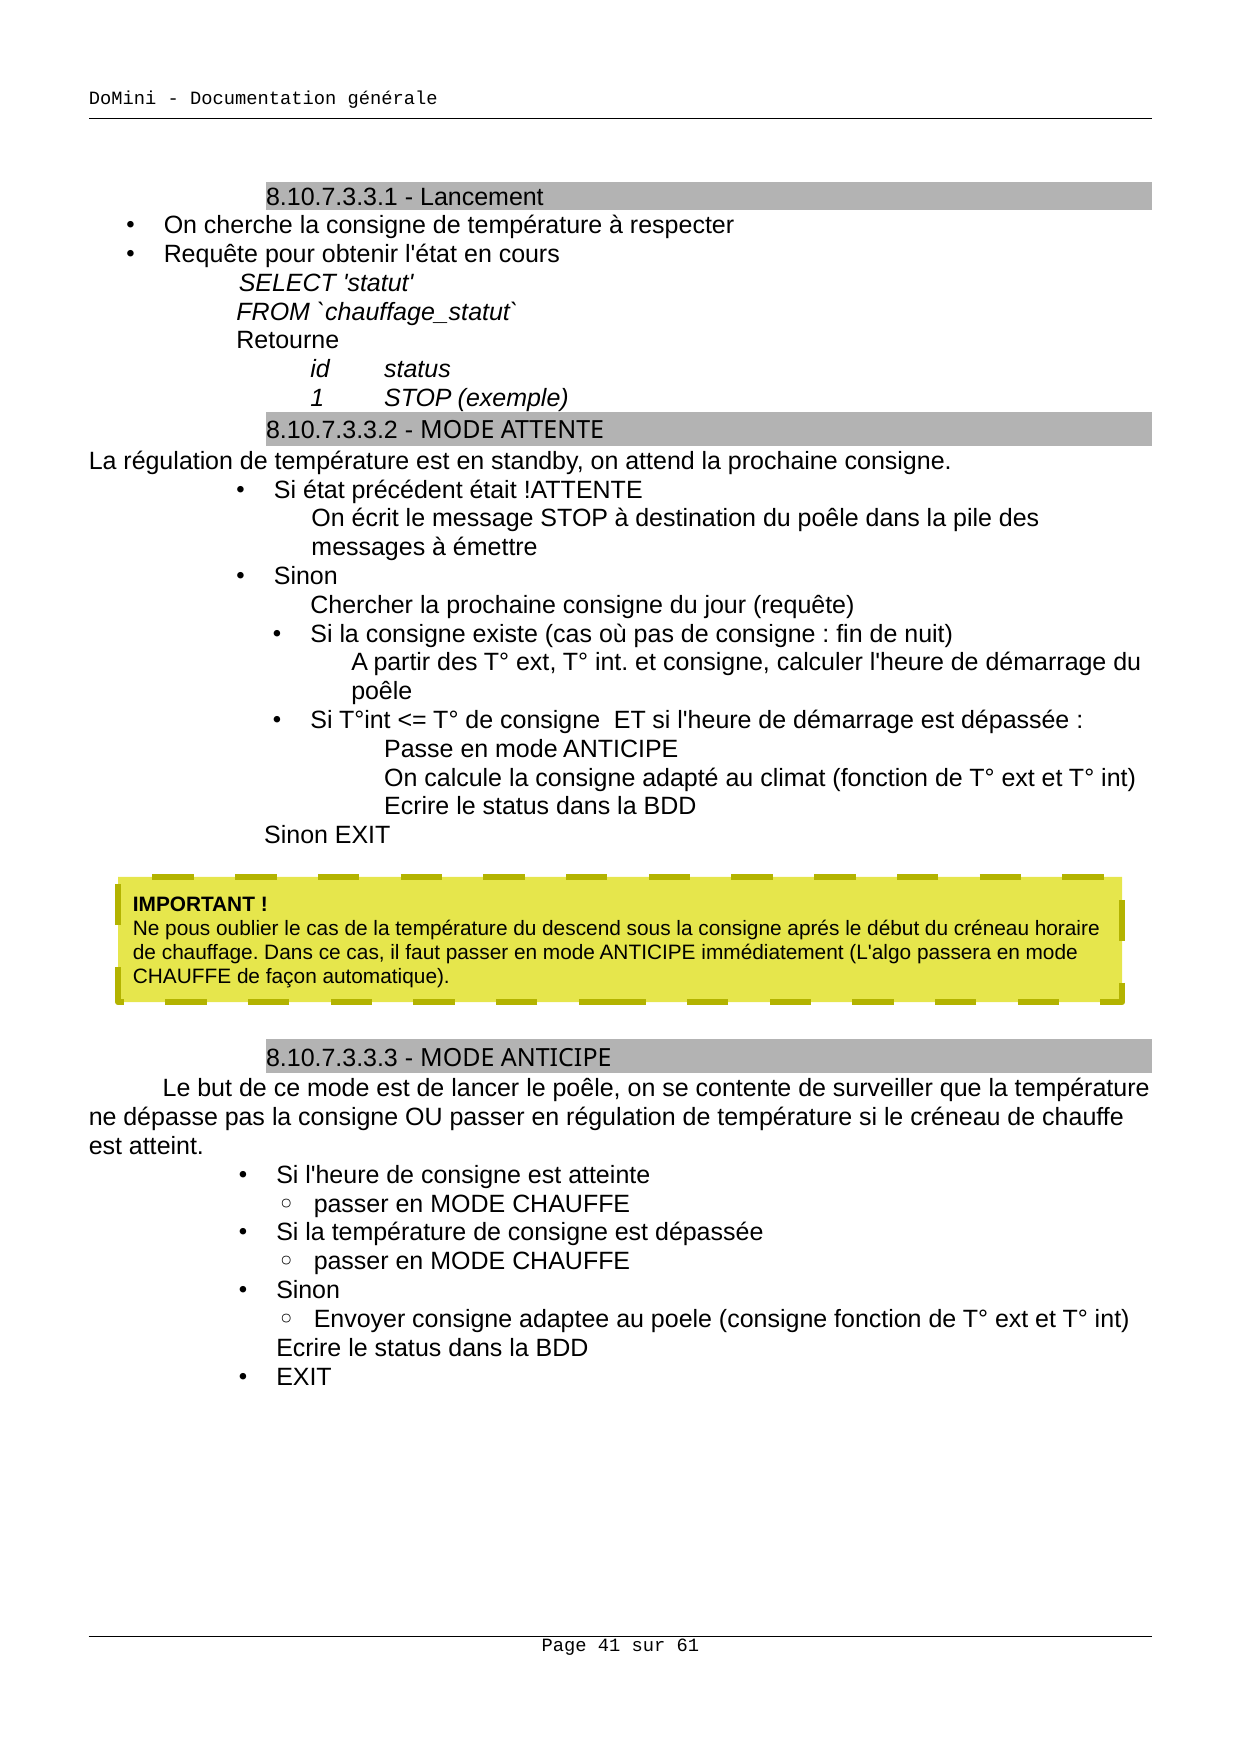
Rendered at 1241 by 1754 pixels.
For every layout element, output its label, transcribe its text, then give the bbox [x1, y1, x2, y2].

list EXIT [238, 1362, 1152, 1390]
list Ecrire le status dans la BDD [238, 1333, 1152, 1362]
list passer en MODE CHAUFFE [276, 1188, 1152, 1217]
list Requête pour obtenir l'état en cours [126, 239, 1152, 268]
text Passe en mode ANTICIPE [88, 734, 1152, 762]
text Chercher la prochaine consigne du jour (requête) [88, 590, 1152, 618]
list A partir des T° ext, T° int. et consigne, calculer l'heure de démarrage du poêle [313, 647, 1152, 705]
list Si état précédent était !ATTENTE [236, 474, 1152, 503]
list Envoyer consigne adaptee au poele (consigne fonction de T° ext et T° int) [276, 1304, 1152, 1333]
list Si l'heure de consigne est atteinte [238, 1160, 1152, 1188]
text id status [88, 354, 1152, 383]
text FROM `chauffage_statut` [88, 297, 1152, 326]
subtitle MODE ANTICIPE [266, 1039, 1152, 1073]
list passer en MODE CHAUFFE [276, 1246, 1152, 1275]
text 1 STOP (exemple) [88, 383, 1152, 412]
subtitle MODE ATTENTE [266, 412, 1152, 446]
list Si la consigne existe (cas où pas de consigne : fin de nuit) [273, 618, 1152, 647]
list Sinon [238, 1275, 1152, 1304]
text Sinon EXIT [88, 820, 1152, 849]
text La régulation de température est en standby, on attend la prochaine consigne. [88, 446, 1152, 474]
text Retourne [88, 326, 1152, 354]
list On écrit le message STOP à destination du poêle dans la pile des messages à émettre [274, 503, 1152, 561]
text Ecrire le status dans la BDD [88, 791, 1152, 820]
list Sinon [236, 561, 1152, 590]
list Si la température de consigne est dépassée [238, 1217, 1152, 1246]
list On cherche la consigne de température à respecter [126, 210, 1152, 239]
text On calcule la consigne adapté au climat (fonction de T° ext et T° int) [88, 762, 1152, 791]
subtitle Lancement [266, 182, 1152, 210]
list Si T°int <= T° de consigne ET si l'heure de démarrage est dépassée : [273, 705, 1152, 734]
text Le but de ce mode est de lancer le poêle, on se contente de surveiller que la température ne dépasse pas la consigne OU passer en régulation de température si le créneau de chauffe est atteint. [88, 1073, 1152, 1160]
list SELECT 'statut' [201, 268, 1152, 297]
